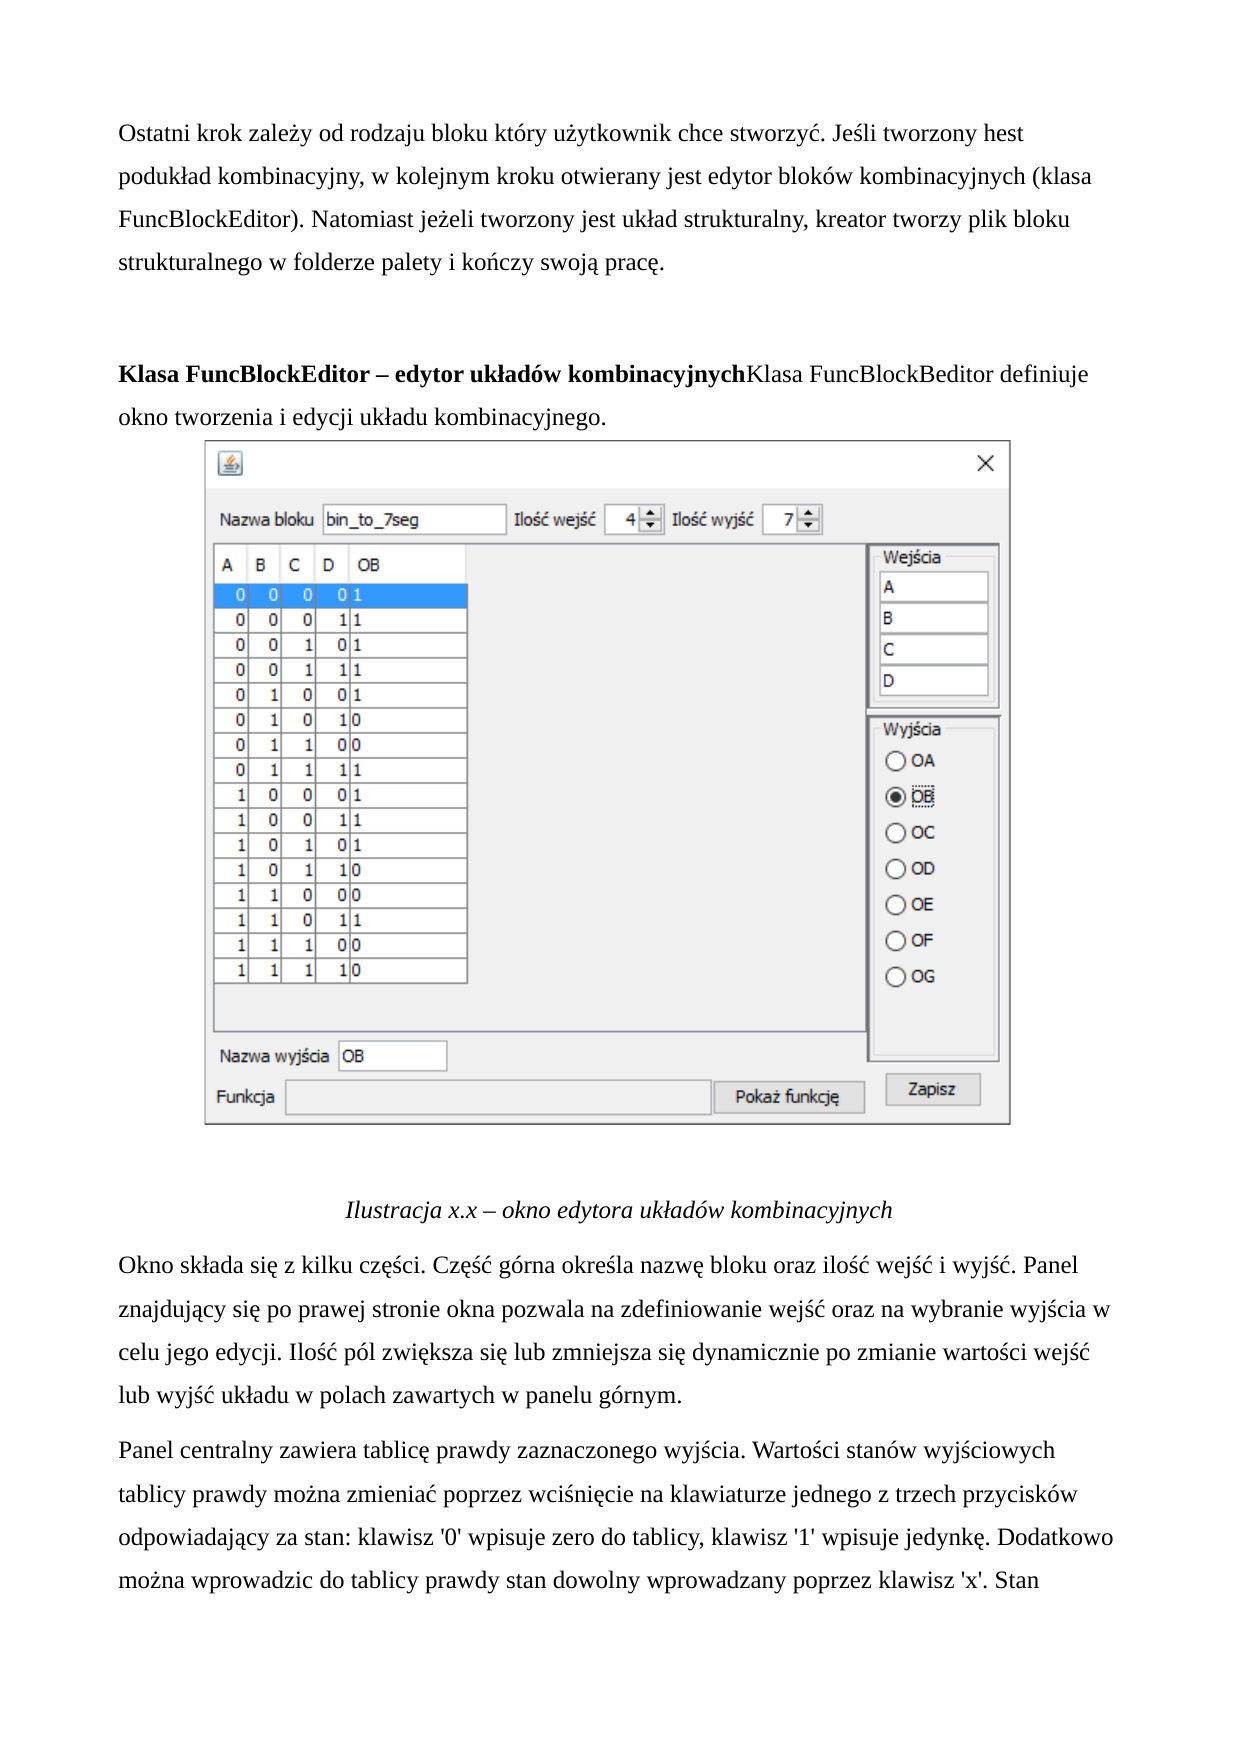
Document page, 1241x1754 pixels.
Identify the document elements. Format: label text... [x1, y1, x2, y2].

text Okno składa się z kilku części. Część górna określa nazwę bloku oraz ilość wejść i wyjść. Panel znajdujący się po prawej stronie okna pozwala na zdefiniowanie wejść oraz na wybranie wyjścia w celu jego edycji. Ilość pól zwiększa się lub zmniejsza się dynamicznie po zmianie wartości wejść lub wyjść układu w polach zawartych w panelu górnym. [118, 1251, 1122, 1409]
text Ostatni krok zależy od rodzaju bloku który użytkownik chce stworzyć. Jeśli tworzony hest podukład kombinacyjny, w kolejnym kroku otwierany jest edytor bloków kombinacyjnych (klasa FuncBlockEditor). Natomiast jeżeli tworzony jest układ strukturalny, kreator tworzy plik bloku strukturalnego w folderze palety i kończy swoją pracę. [118, 118, 1122, 276]
text Panel centralny zawiera tablicę prawdy zaznaczonego wyjścia. Wartości stanów wyjściowych tablicy prawdy można zmieniać poprzez wciśnięcie na klawiaturze jednego z trzech przycisków odpowiadający za stan: klawisz '0' wpisuje zero do tablicy, klawisz '1' wpisuje jedynkę. Dodatkowo można wprowadzic do tablicy prawdy stan dowolny wprowadzany poprzez klawisz 'x'. Stan [118, 1436, 1122, 1594]
picture [204, 440, 1011, 1125]
text Klasa FuncBlockEditor – edytor układów kombinacyjnychKlasa FuncBlockBeditor definiuje okno tworzenia i edycji układu kombinacyjnego. [118, 359, 1122, 431]
text Ilustracja x.x – okno edytora układów kombinacyjnych [118, 1195, 1122, 1224]
